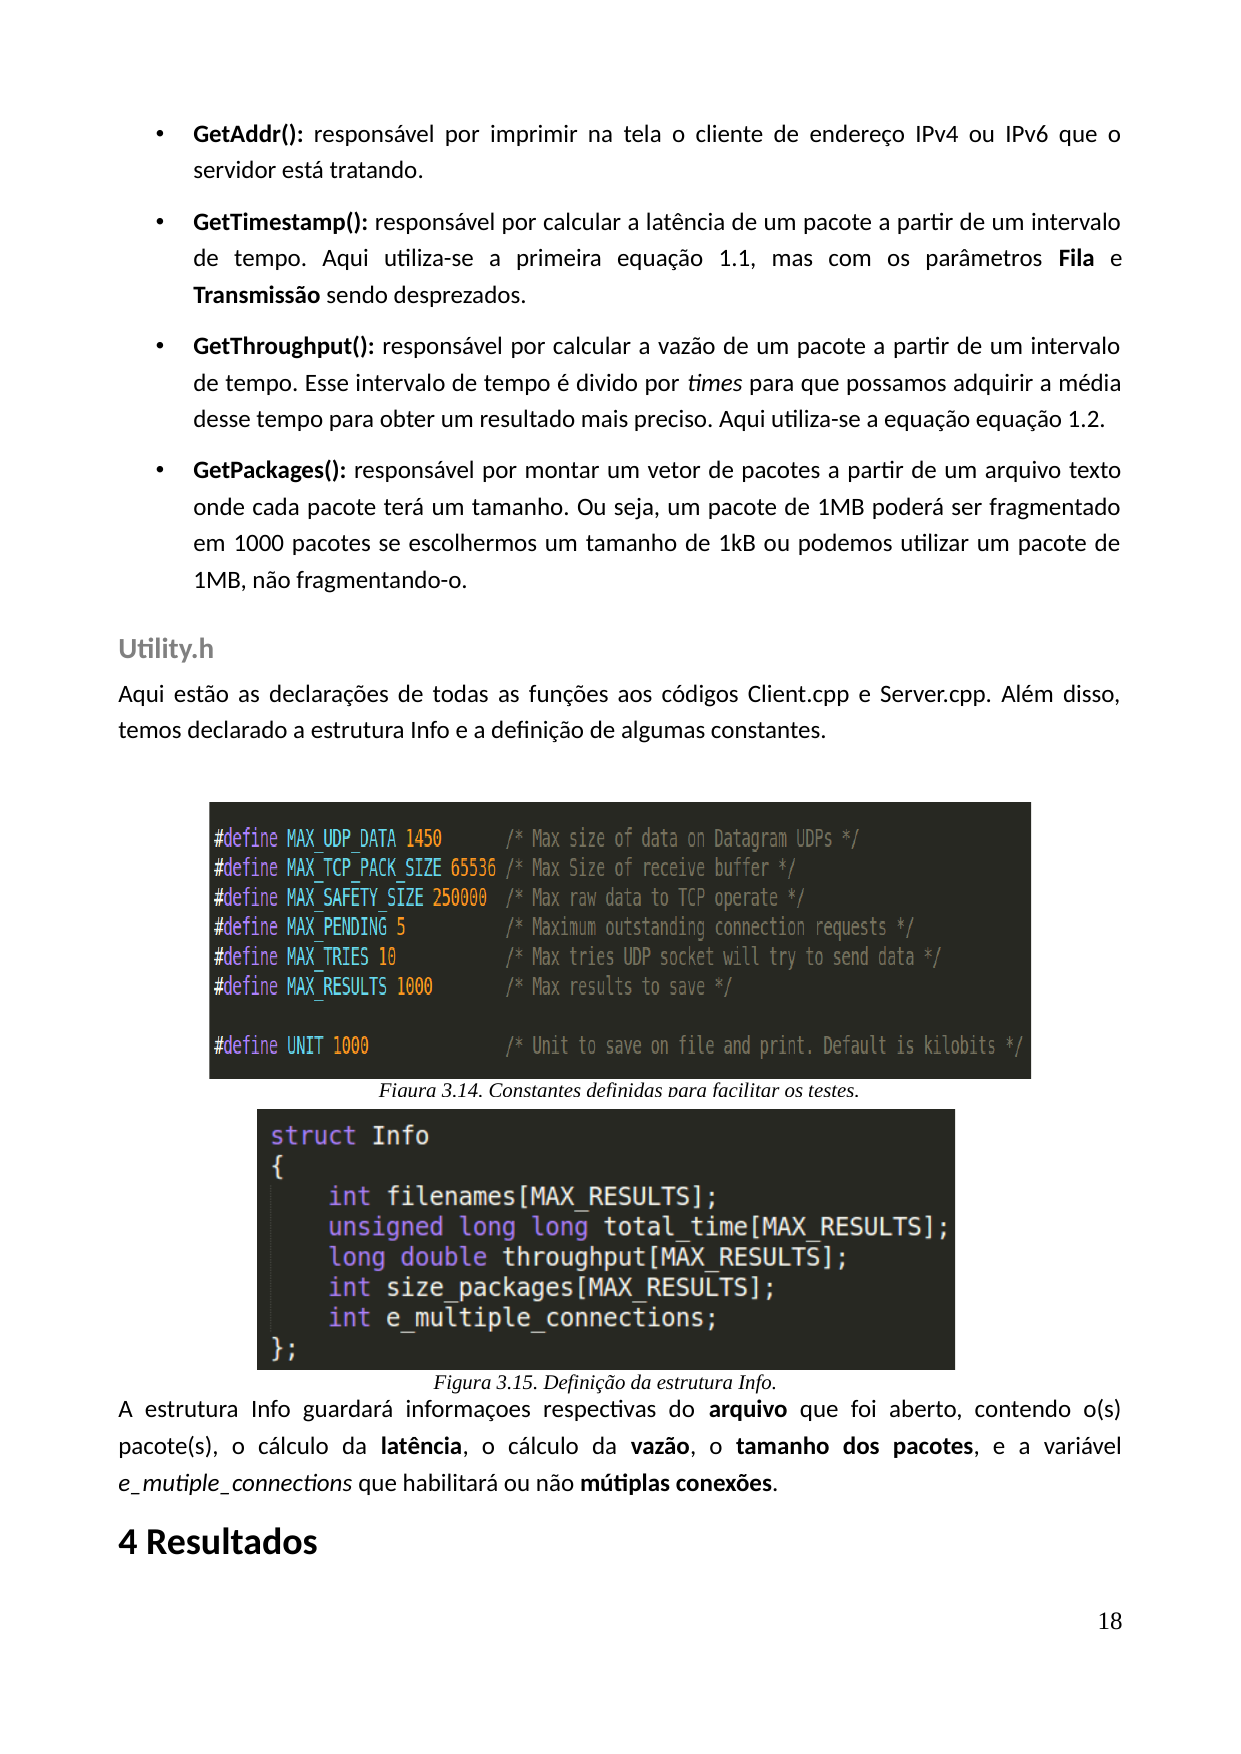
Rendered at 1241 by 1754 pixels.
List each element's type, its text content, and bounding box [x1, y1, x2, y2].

text A estrutura Info guardará informaçoes respectivas do arquivo que foi aberto, contendo o(s) pacote(s), o cálculo da latência, o cálculo da vazão, o tamanho dos pacotes, e a variável e_mutiple_connections que habilitará ou não mútiplas conexões. [118, 766, 1122, 1497]
picture [257, 1109, 955, 1370]
text Figura 3.14. Constantes definidas para facilitar os testes. [209, 1079, 1031, 1102]
text [209, 783, 1031, 796]
text Figura 3.15. Definição da estrutura Info. [257, 1370, 955, 1394]
subtitle Utility.h [118, 630, 1122, 665]
list GetPackages(): responsável por montar um vetor de pacotes a partir de um arquivo texto onde cada pacote terá um tamanho. Ou seja, um pacote de 1MB poderá ser fragmentado em 1000 pacotes se escolhermos um tamanho de 1kB ou podemos utilizar um pacote de 1MB, não fragmentando-o. [156, 454, 1122, 594]
list GetThroughput(): responsável por calcular a vazão de um pacote a partir de um intervalo de tempo. Esse intervalo de tempo é divido por times para que possamos adquirir a média desse tempo para obter um resultado mais preciso. Aqui utiliza-se a equação equação 1.2. [156, 330, 1122, 434]
text Aqui estão as declarações de todas as funções aos códigos Client.cpp e Server.cpp. Além disso, temos declarado a estrutura Info e a definição de algumas constantes. [118, 678, 1122, 745]
picture [209, 802, 1032, 1079]
list GetTimestamp(): responsável por calcular a latência de um pacote a partir de um intervalo de tempo. Aqui utiliza-se a primeira equação 1.1, mas com os parâmetros Fila e Transmissão sendo desprezados. [156, 206, 1122, 309]
text [209, 796, 1031, 802]
list GetAddr(): responsável por imprimir na tela o cliente de endereço IPv4 ou IPv6 que o servidor está tratando. [156, 118, 1122, 185]
text 4 Resultados [118, 1518, 1122, 1564]
